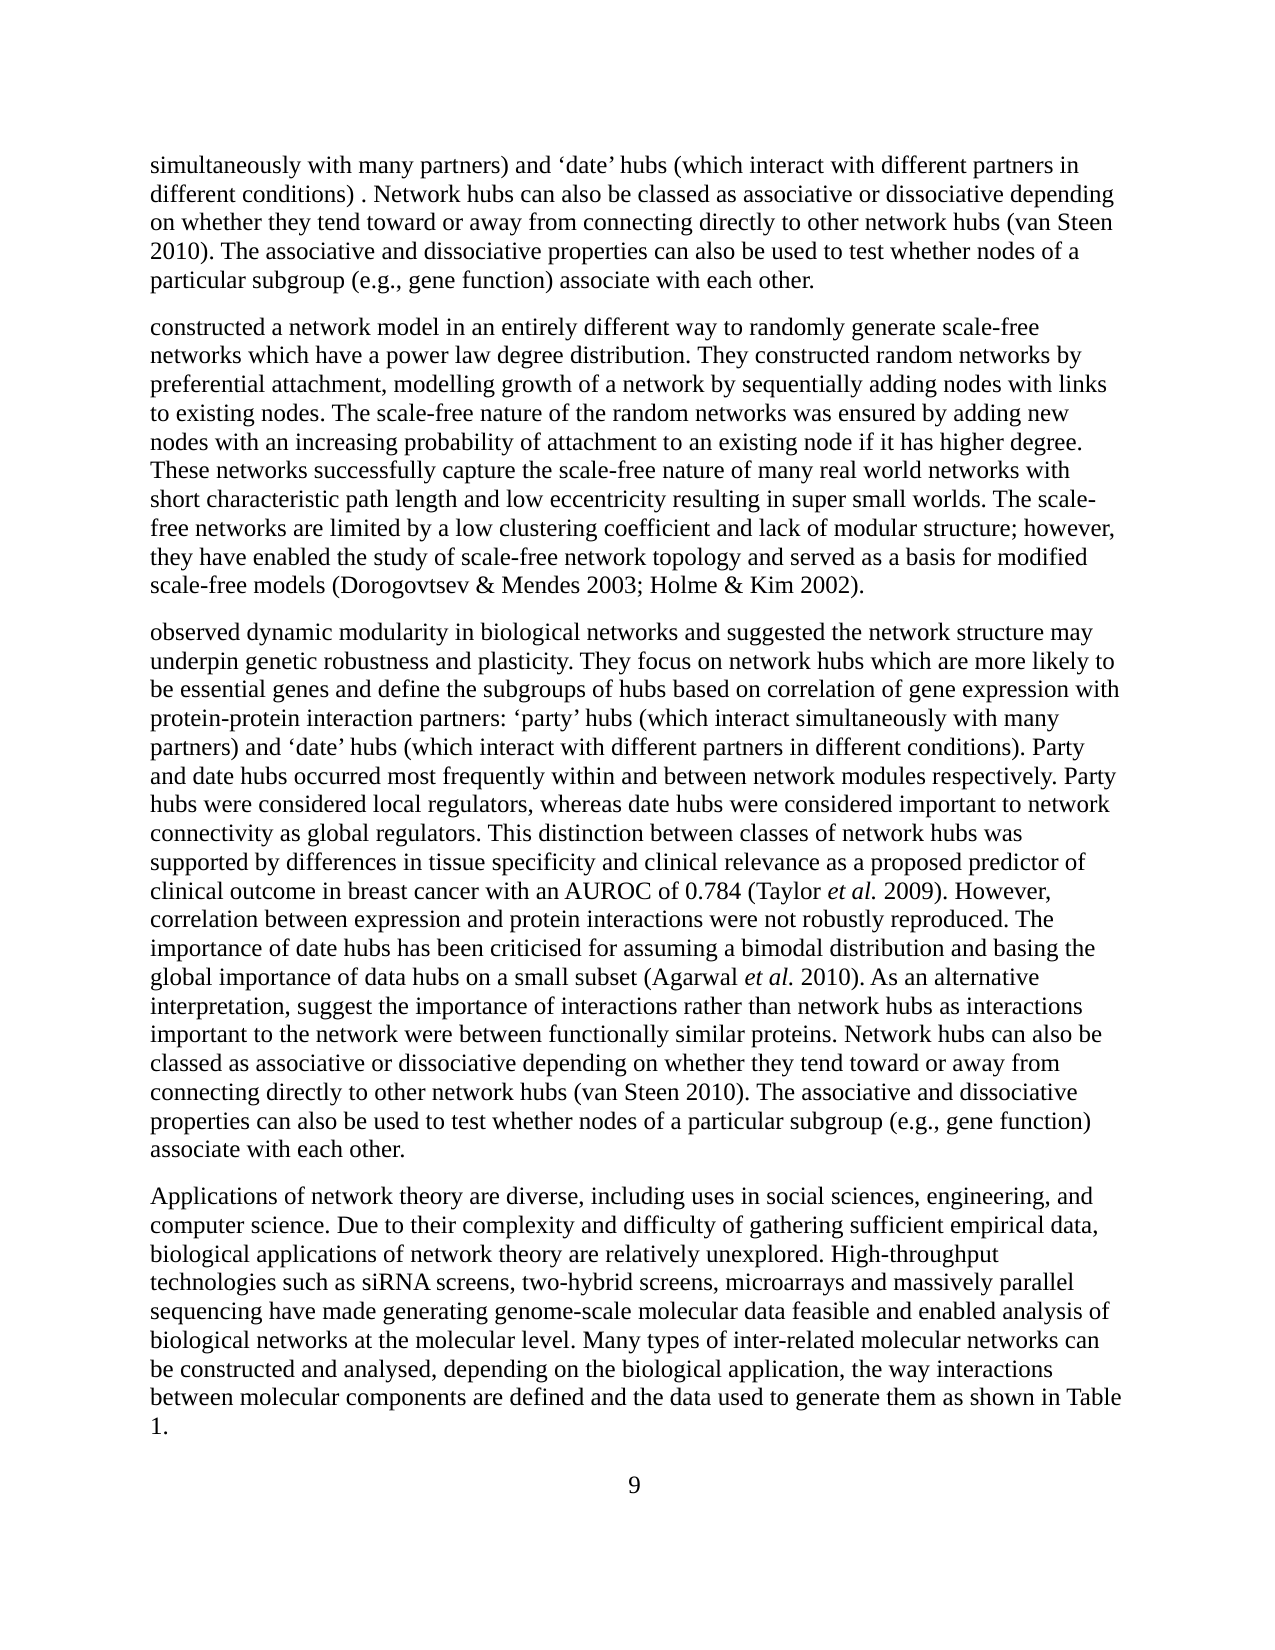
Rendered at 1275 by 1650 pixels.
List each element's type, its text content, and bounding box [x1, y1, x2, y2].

text simultaneously with many partners) and ‘date’ hubs (which interact with different partners in different conditions) . Network hubs can also be classed as associative or dissociative depending on whether they tend toward or away from connecting directly to other network hubs (van Steen 2010). The associative and dissociative properties can also be used to test whether nodes of a particular subgroup (e.g., gene function) associate with each other. [150, 150, 1125, 294]
text Applications of network theory are diverse, including uses in social sciences, engineering, and computer science. Due to their complexity and difficulty of gathering sufficient empirical data, biological applications of network theory are relatively unexplored. High-throughput technologies such as siRNA screens, two-hybrid screens, microarrays and massively parallel sequencing have made generating genome-scale molecular data feasible and enabled analysis of biological networks at the molecular level. Many types of inter-related molecular networks can be constructed and analysed, depending on the biological application, the way interactions between molecular components are defined and the data used to generate them as shown in Table 1. [150, 1181, 1125, 1440]
text constructed a network model in an entirely different way to randomly generate scale-free networks which have a power law degree distribution. They constructed random networks by preferential attachment, modelling growth of a network by sequentially adding nodes with links to existing nodes. The scale-free nature of the random networks was ensured by adding new nodes with an increasing probability of attachment to an existing node if it has higher degree. These networks successfully capture the scale-free nature of many real world networks with short characteristic path length and low eccentricity resulting in super small worlds. The scale-free networks are limited by a low clustering coefficient and lack of modular structure; however, they have enabled the study of scale-free network topology and served as a basis for modified scale-free models (Dorogovtsev & Mendes 2003; Holme & Kim 2002). [150, 312, 1125, 599]
text observed dynamic modularity in biological networks and suggested the network structure may underpin genetic robustness and plasticity. They focus on network hubs which are more likely to be essential genes and define the subgroups of hubs based on correlation of gene expression with protein-protein interaction partners: ‘party’ hubs (which interact simultaneously with many partners) and ‘date’ hubs (which interact with different partners in different conditions). Party and date hubs occurred most frequently within and between network modules respectively. Party hubs were considered local regulators, whereas date hubs were considered important to network connectivity as global regulators. This distinction between classes of network hubs was supported by differences in tissue specificity and clinical relevance as a proposed predictor of clinical outcome in breast cancer with an AUROC of 0.784 (Taylor et al. 2009). However, correlation between expression and protein interactions were not robustly reproduced. The importance of date hubs has been criticised for assuming a bimodal distribution and basing the global importance of data hubs on a small subset (Agarwal et al. 2010). As an alternative interpretation, suggest the importance of interactions rather than network hubs as interactions important to the network were between functionally similar proteins. Network hubs can also be classed as associative or dissociative depending on whether they tend toward or away from connecting directly to other network hubs (van Steen 2010). The associative and dissociative properties can also be used to test whether nodes of a particular subgroup (e.g., gene function) associate with each other. [150, 617, 1125, 1163]
